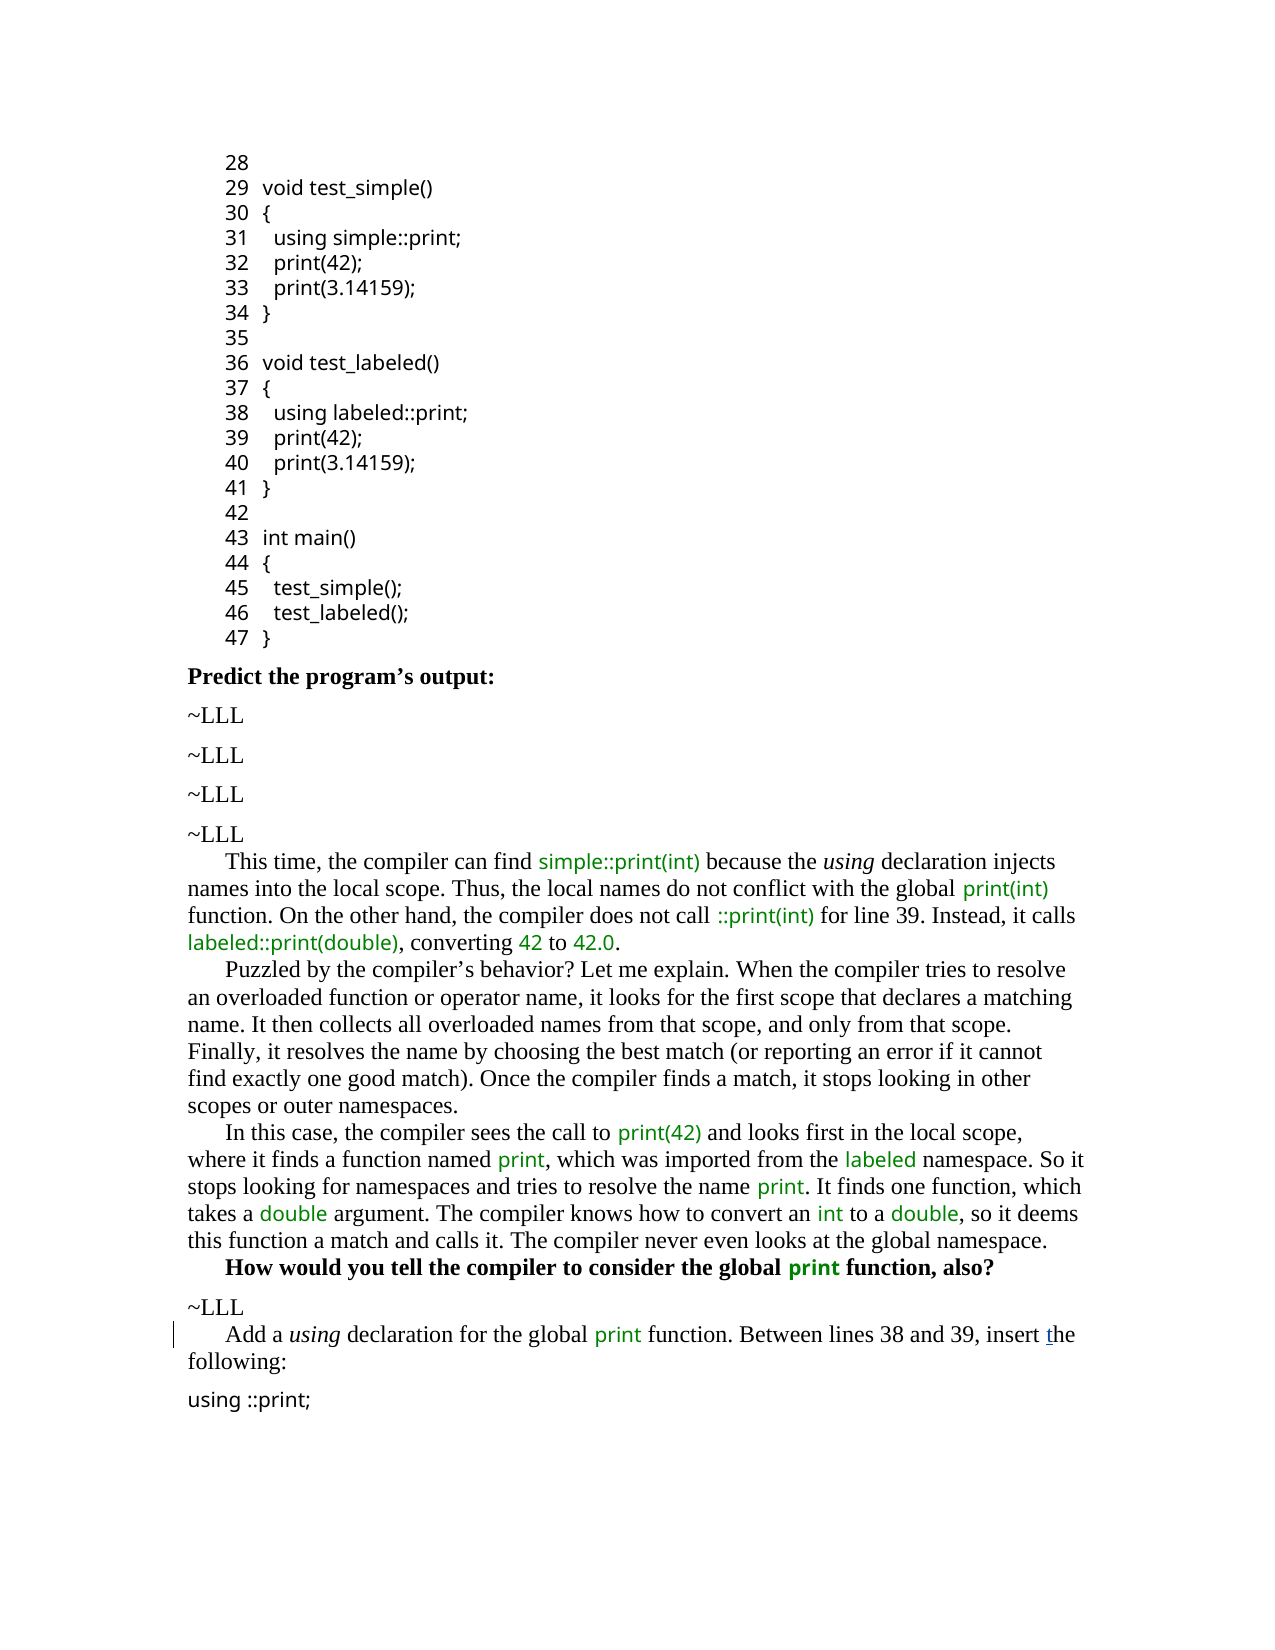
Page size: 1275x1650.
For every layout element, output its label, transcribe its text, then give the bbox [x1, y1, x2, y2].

list void test_labeled() [225, 350, 1072, 375]
text ~LLL [187, 1294, 1087, 1321]
list test_simple(); [225, 575, 1072, 600]
text ~LLL [187, 742, 1087, 769]
list { [225, 375, 1072, 400]
list void test_simple() [225, 175, 1072, 200]
list { [225, 200, 1072, 225]
list { [225, 550, 1072, 575]
list } [225, 300, 1072, 325]
list } [225, 475, 1072, 500]
text How would you tell the compiler to consider the global print function, also? [187, 1254, 1087, 1281]
text Puzzled by the compiler’s behavior? Let me explain. When the compiler tries to resolve an overloaded function or operator name, it looks for the first scope that declares a matching name. It then collects all overloaded names from that scope, and only from that scope. Finally, it resolves the name by choosing the best match (or reporting an error if it cannot find exactly one good match). Once the compiler finds a match, it stops looking in other scopes or outer namespaces. [187, 956, 1087, 1119]
text This time, the compiler can find simple::print(int) because the using declaration injects names into the local scope. Thus, the local names do not conflict with the global print(int) function. On the other hand, the compiler does not call ::print(int) for line 39. Instead, it calls labeled::print(double), converting 42 to 42.0. [187, 848, 1087, 956]
list using labeled::print; [225, 400, 1072, 425]
list print(3.14159); [225, 450, 1072, 475]
list print(3.14159); [225, 275, 1072, 300]
list print(42); [225, 250, 1072, 275]
text ~LLL [187, 821, 1087, 848]
text Add a using declaration for the global print function. Between lines 38 and 39, insert the following: [187, 1321, 1087, 1375]
text using ::print; [187, 1387, 1072, 1412]
list test_labeled(); [225, 600, 1072, 625]
text In this case, the compiler sees the call to print(42) and looks first in the local scope, where it finds a function named print, which was imported from the labeled namespace. So it stops looking for namespaces and tries to resolve the name print. It finds one function, which takes a double argument. The compiler knows how to convert an int to a double, so it deems this function a match and calls it. The compiler never even looks at the global namespace. [187, 1119, 1087, 1254]
list using simple::print; [225, 225, 1072, 250]
text ~LLL [187, 781, 1087, 808]
text ~LLL [187, 702, 1087, 729]
list print(42); [225, 425, 1072, 450]
text Predict the program’s output: [187, 662, 1087, 689]
list } [225, 625, 1072, 650]
list int main() [225, 525, 1072, 550]
